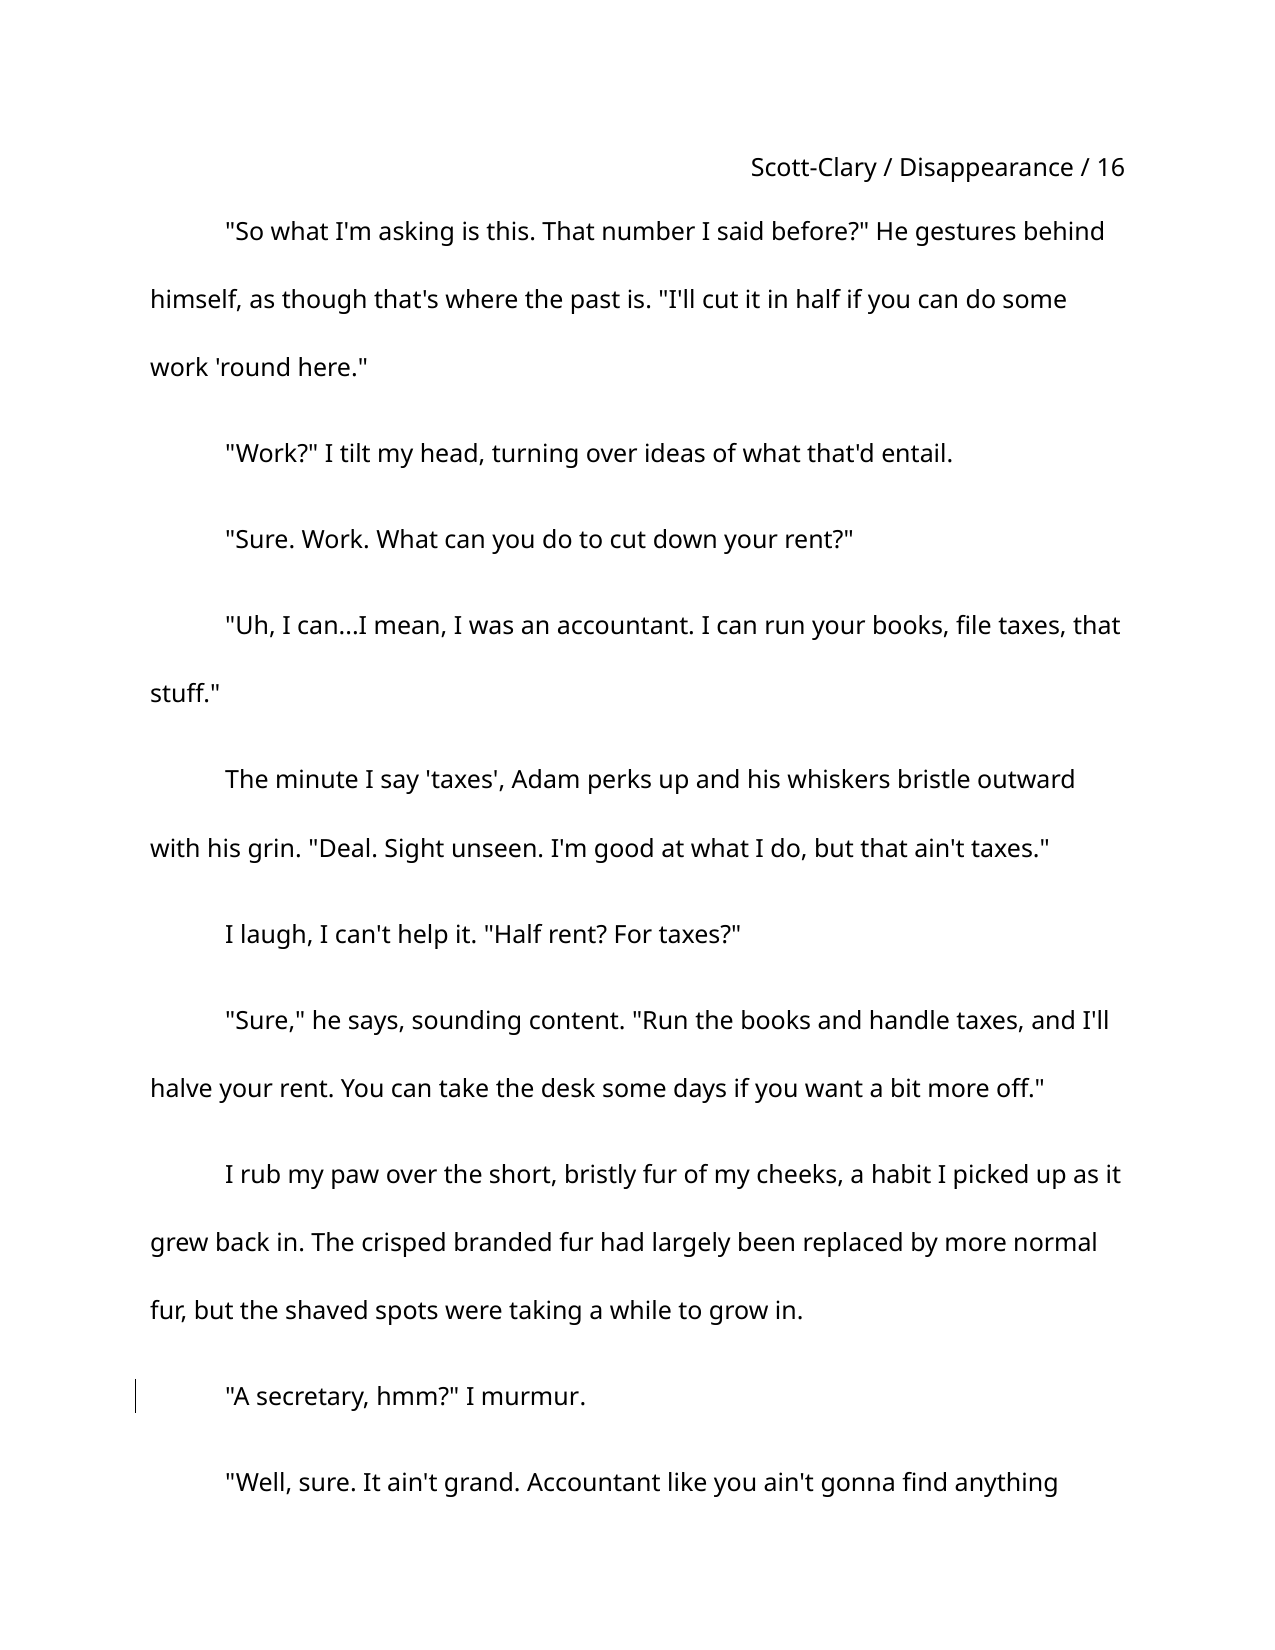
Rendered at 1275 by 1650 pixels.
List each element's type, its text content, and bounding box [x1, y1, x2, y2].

text "Work?" I tilt my head, turning over ideas of what that'd entail. [150, 436, 1125, 470]
text "Uh, I can...I mean, I was an accountant. I can run your books, file taxes, that stuff." [150, 608, 1125, 710]
text "A secretary, hmm?" I murmur. [150, 1379, 1125, 1413]
text The minute I say 'taxes', Adam perks up and his whiskers bristle outward with his grin. "Deal. Sight unseen. I'm good at what I do, but that ain't taxes." [150, 762, 1125, 864]
text I rub my paw over the short, bristly fur of my cheeks, a habit I picked up as it grew back in. The crisped branded fur had largely been replaced by more normal fur, but the shaved spots were taking a while to grow in. [150, 1156, 1125, 1327]
text "Sure. Work. What can you do to cut down your rent?" [150, 522, 1125, 556]
text "So what I'm asking is this. That number I said before?" He gestures behind himself, as though that's where the past is. "I'll cut it in half if you can do some work 'round here." [150, 213, 1125, 384]
text "Well, sure. It ain't grand. Accountant like you ain't gonna find anything [150, 1465, 1125, 1499]
text I laugh, I can't help it. "Half rent? For taxes?" [150, 916, 1125, 950]
text "Sure," he says, sounding content. "Run the books and handle taxes, and I'll halve your rent. You can take the desk some days if you want a bit more off." [150, 1002, 1125, 1104]
